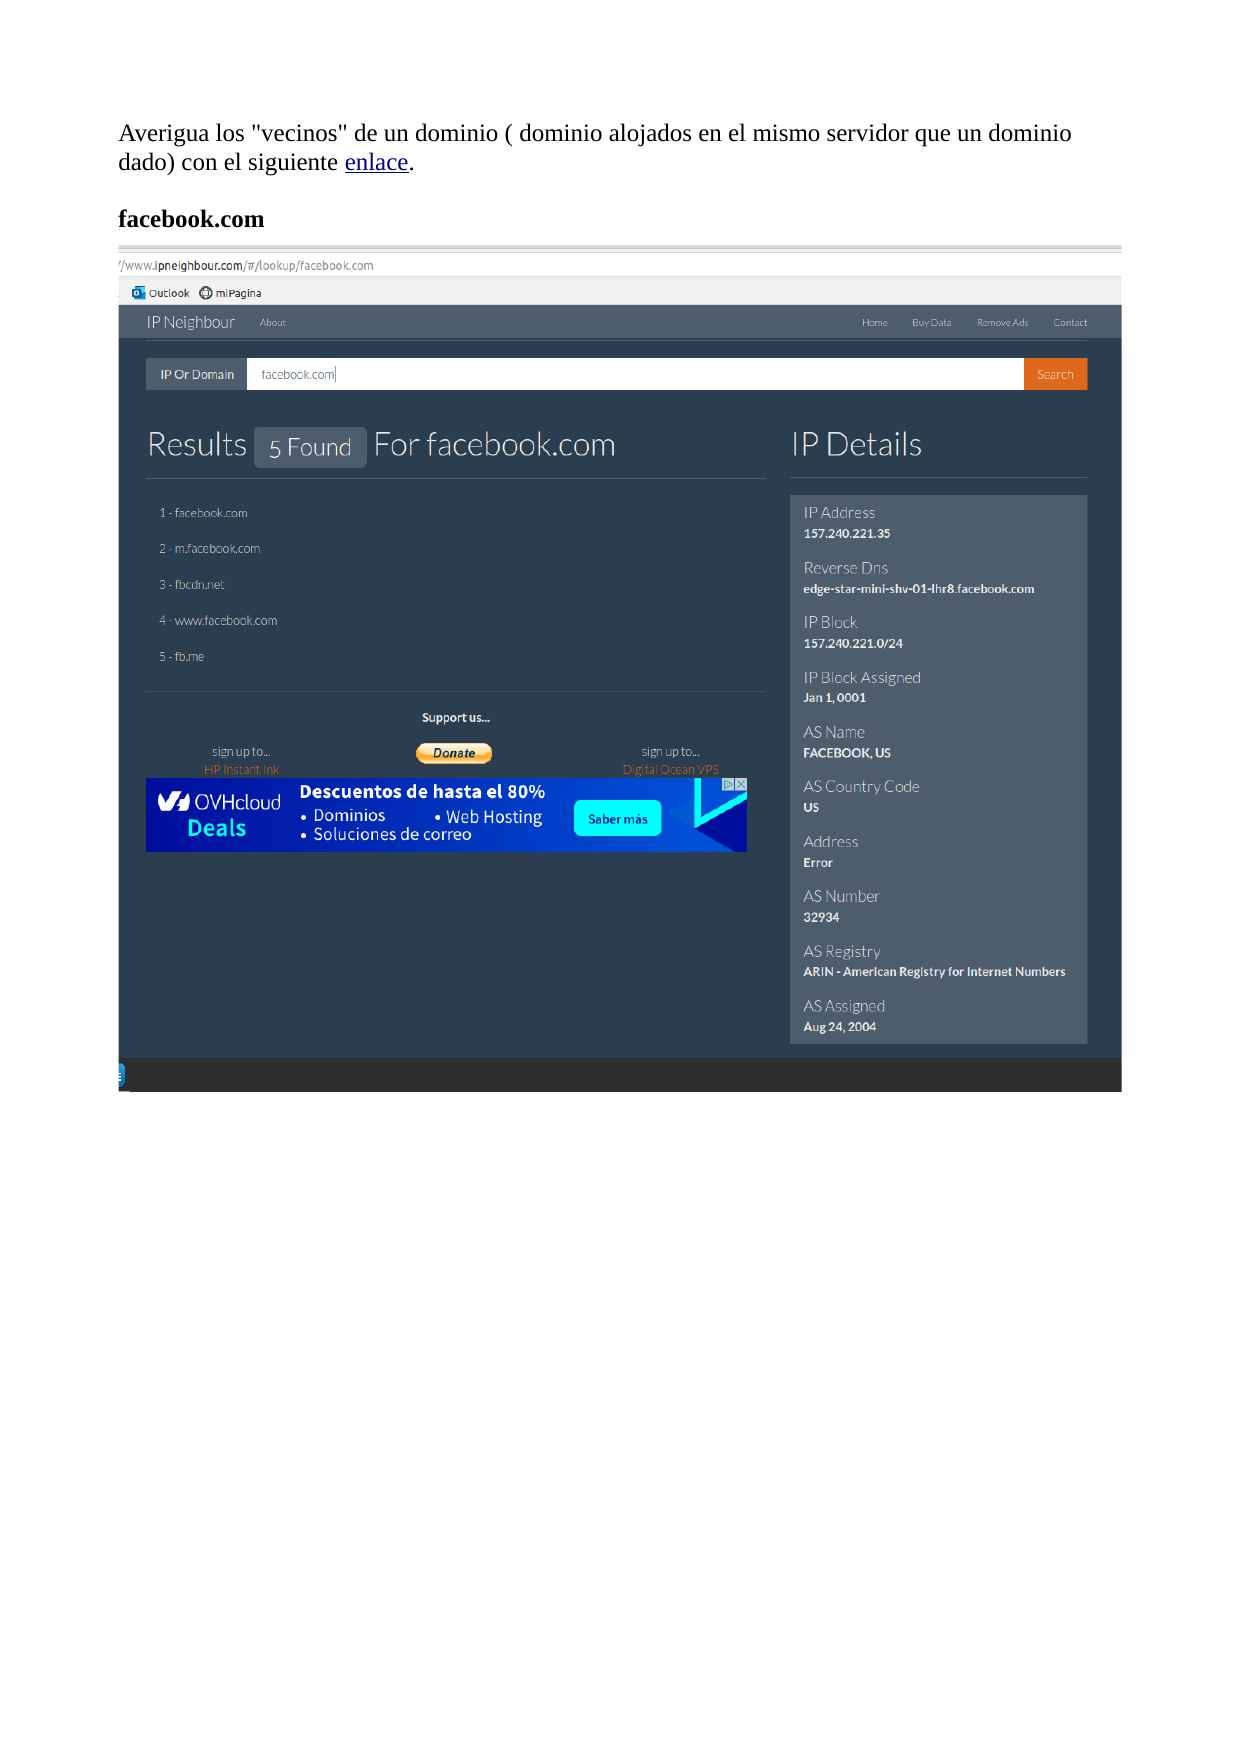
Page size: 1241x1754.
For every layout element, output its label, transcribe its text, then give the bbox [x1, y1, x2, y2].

text Averigua los "vecinos" de un dominio ( dominio alojados en el mismo servidor que un dominio dado) con el siguiente enlace. [118, 118, 1122, 176]
picture [118, 245, 1122, 1092]
text facebook.com [118, 204, 1122, 233]
